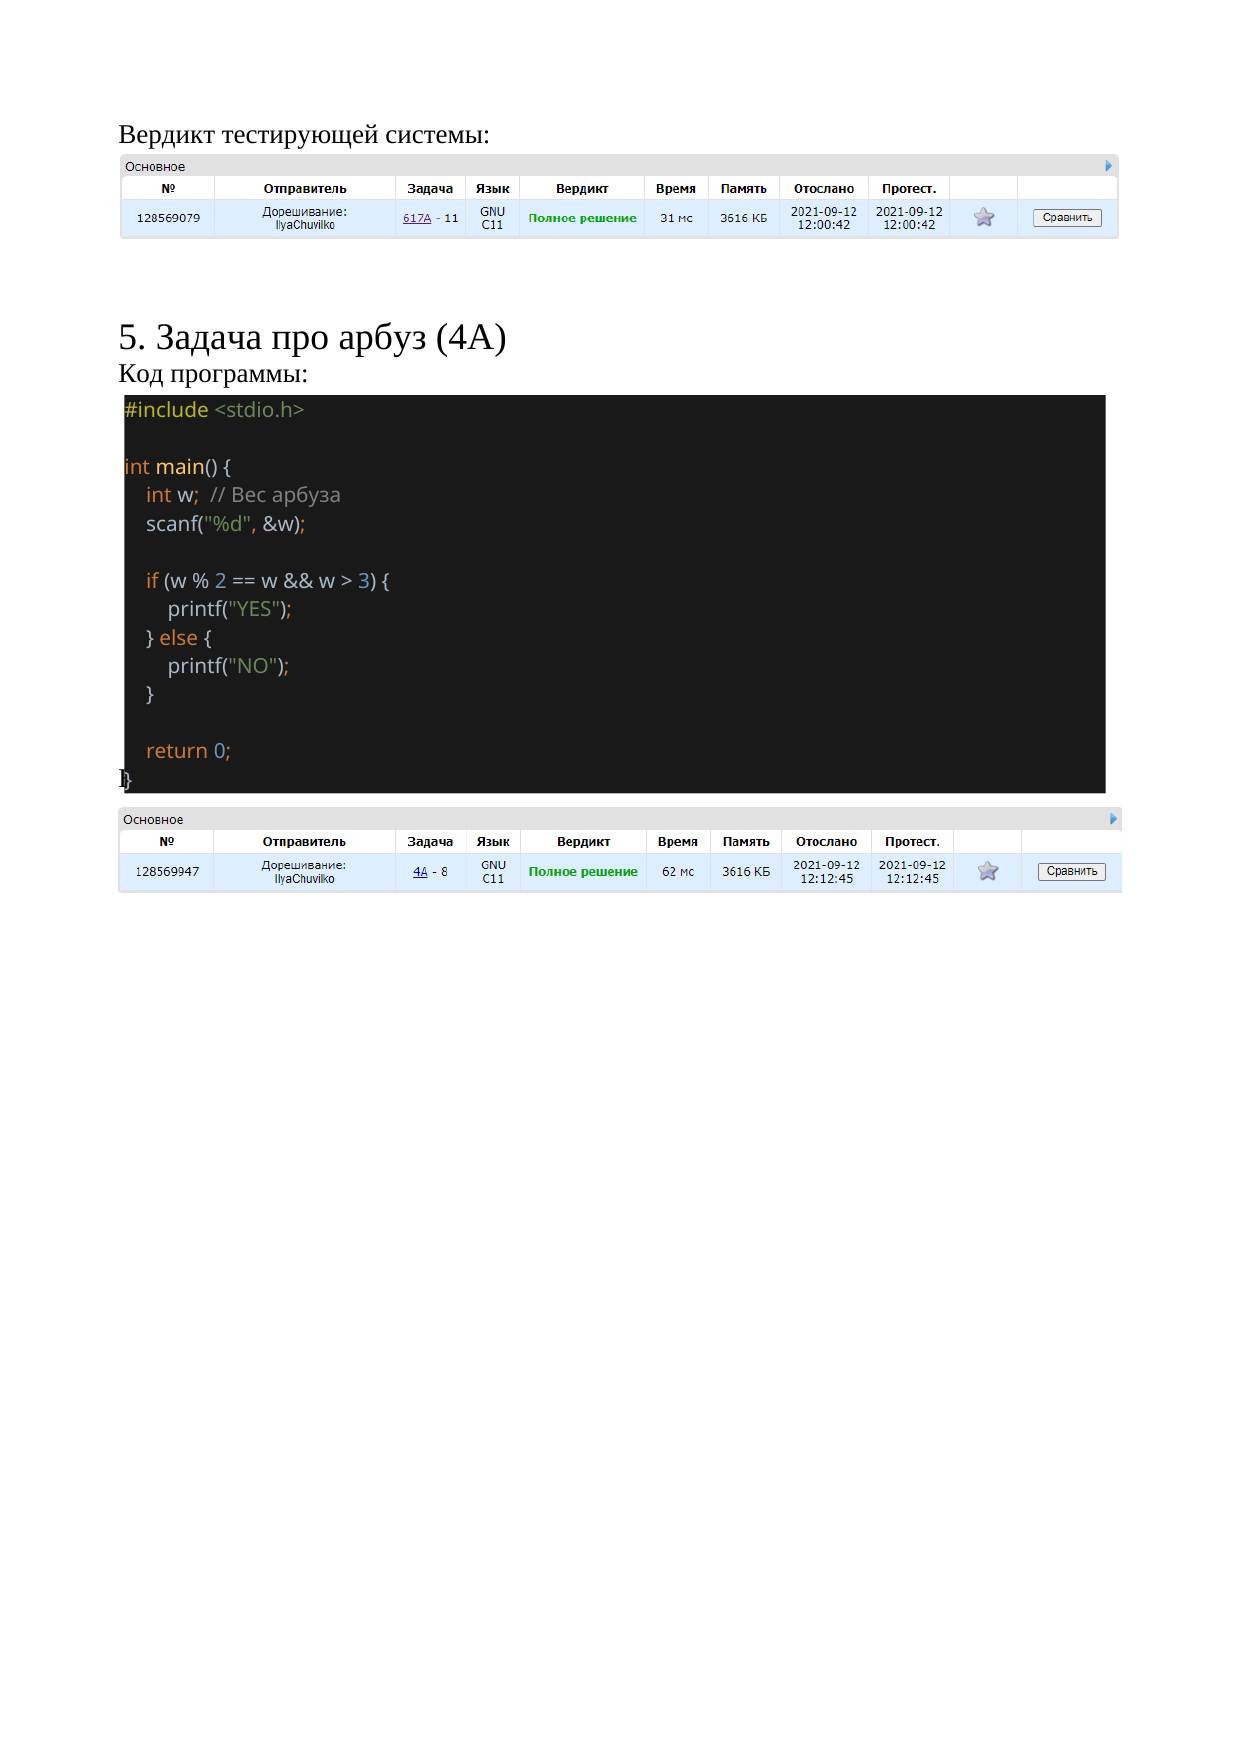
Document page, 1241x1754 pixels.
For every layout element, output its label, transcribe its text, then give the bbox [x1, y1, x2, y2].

picture [118, 152, 1123, 241]
text Код программы: [118, 357, 1122, 389]
picture [118, 806, 1123, 895]
text 5. Задача про арбуз (4A) [118, 314, 1122, 357]
text Вердикт тестирующей системы: [118, 118, 1122, 149]
